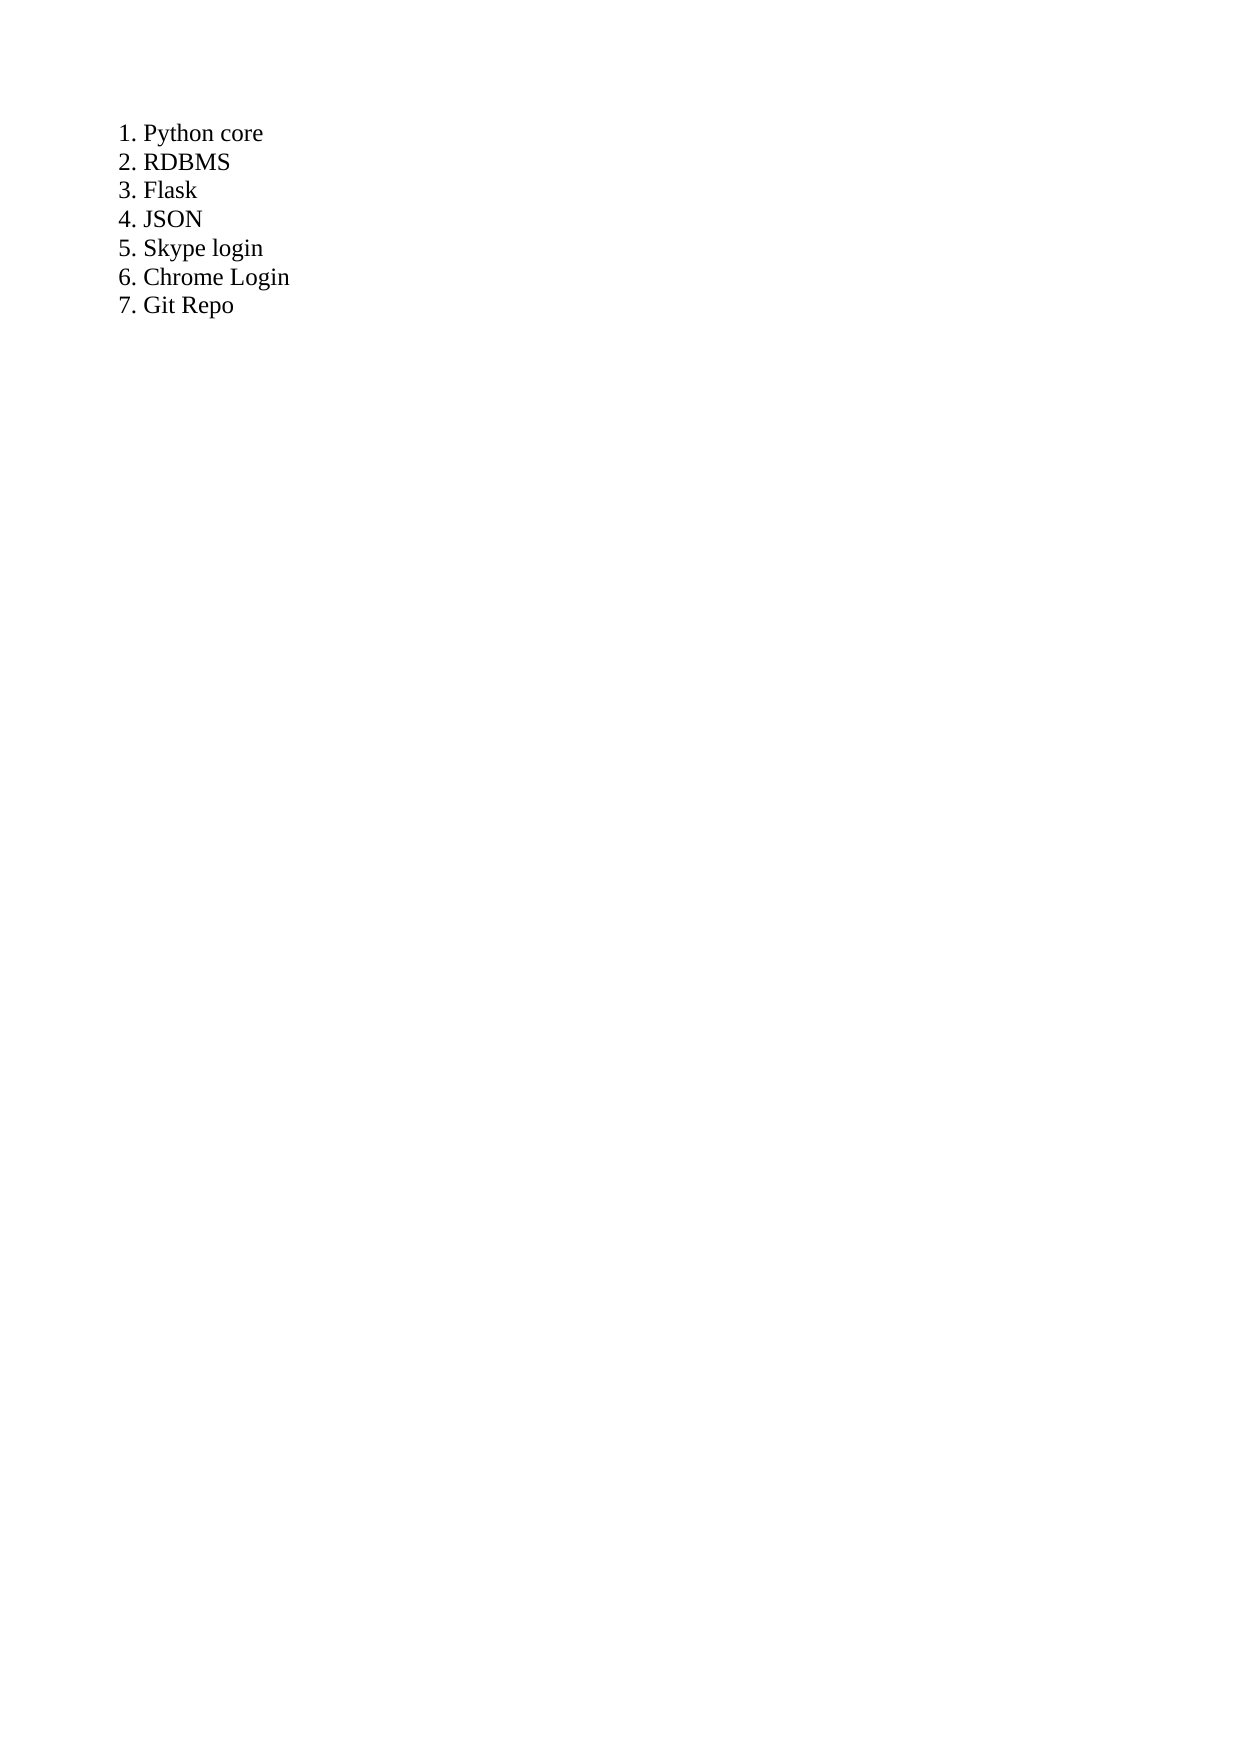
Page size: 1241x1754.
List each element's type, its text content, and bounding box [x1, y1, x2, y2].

text 5. Skype login [118, 233, 1122, 262]
text 1. Python core [118, 118, 1122, 147]
text 3. Flask [118, 176, 1122, 204]
text 4. JSON [118, 204, 1122, 233]
text 7. Git Repo [118, 291, 1122, 319]
text 6. Chrome Login [118, 262, 1122, 291]
text 2. RDBMS [118, 147, 1122, 176]
